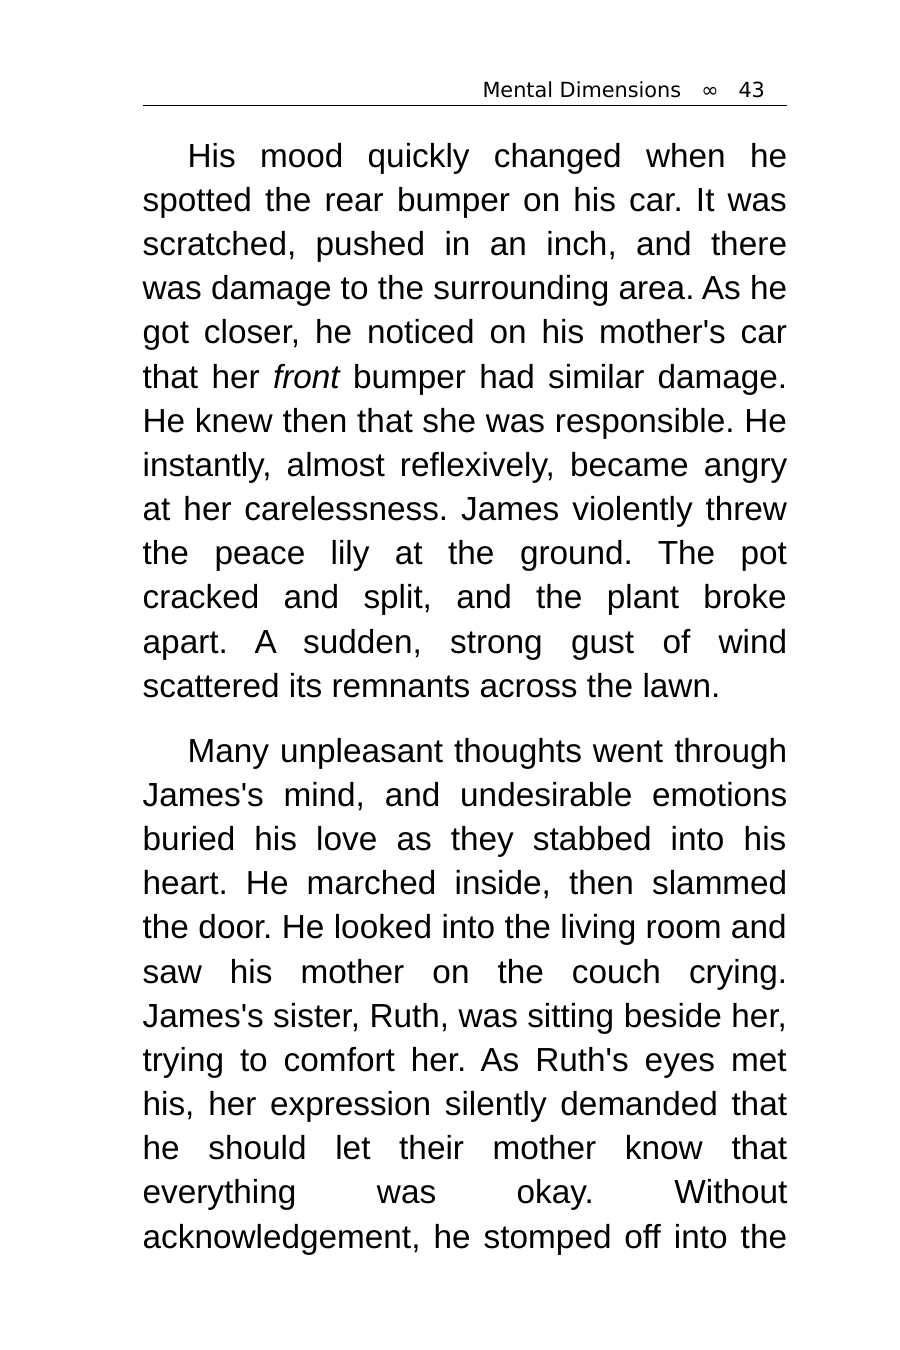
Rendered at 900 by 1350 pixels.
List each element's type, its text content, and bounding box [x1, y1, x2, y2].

text His mood quickly changed when he spotted the rear bumper on his car. It was scratched, pushed in an inch, and there was damage to the surrounding area. As he got closer, he noticed on his mother's car that her front bumper had similar damage. He knew then that she was responsible. He instantly, almost reflexively, became angry at her carelessness. James violently threw the peace lily at the ground. The pot cracked and split, and the plant broke apart. A sudden, strong gust of wind scattered its remnants across the lawn. [142, 136, 787, 704]
text Many unpleasant thoughts went through James's mind, and undesirable emotions buried his love as they stabbed into his heart. He marched inside, then slammed the door. He looked into the living room and saw his mother on the couch crying. James's sister, Ruth, was sitting beside her, trying to comfort her. As Ruth's eyes met his, her expression silently demanded that he should let their mother know that everything was okay. Without acknowledgement, he stomped off into the [142, 731, 787, 1255]
